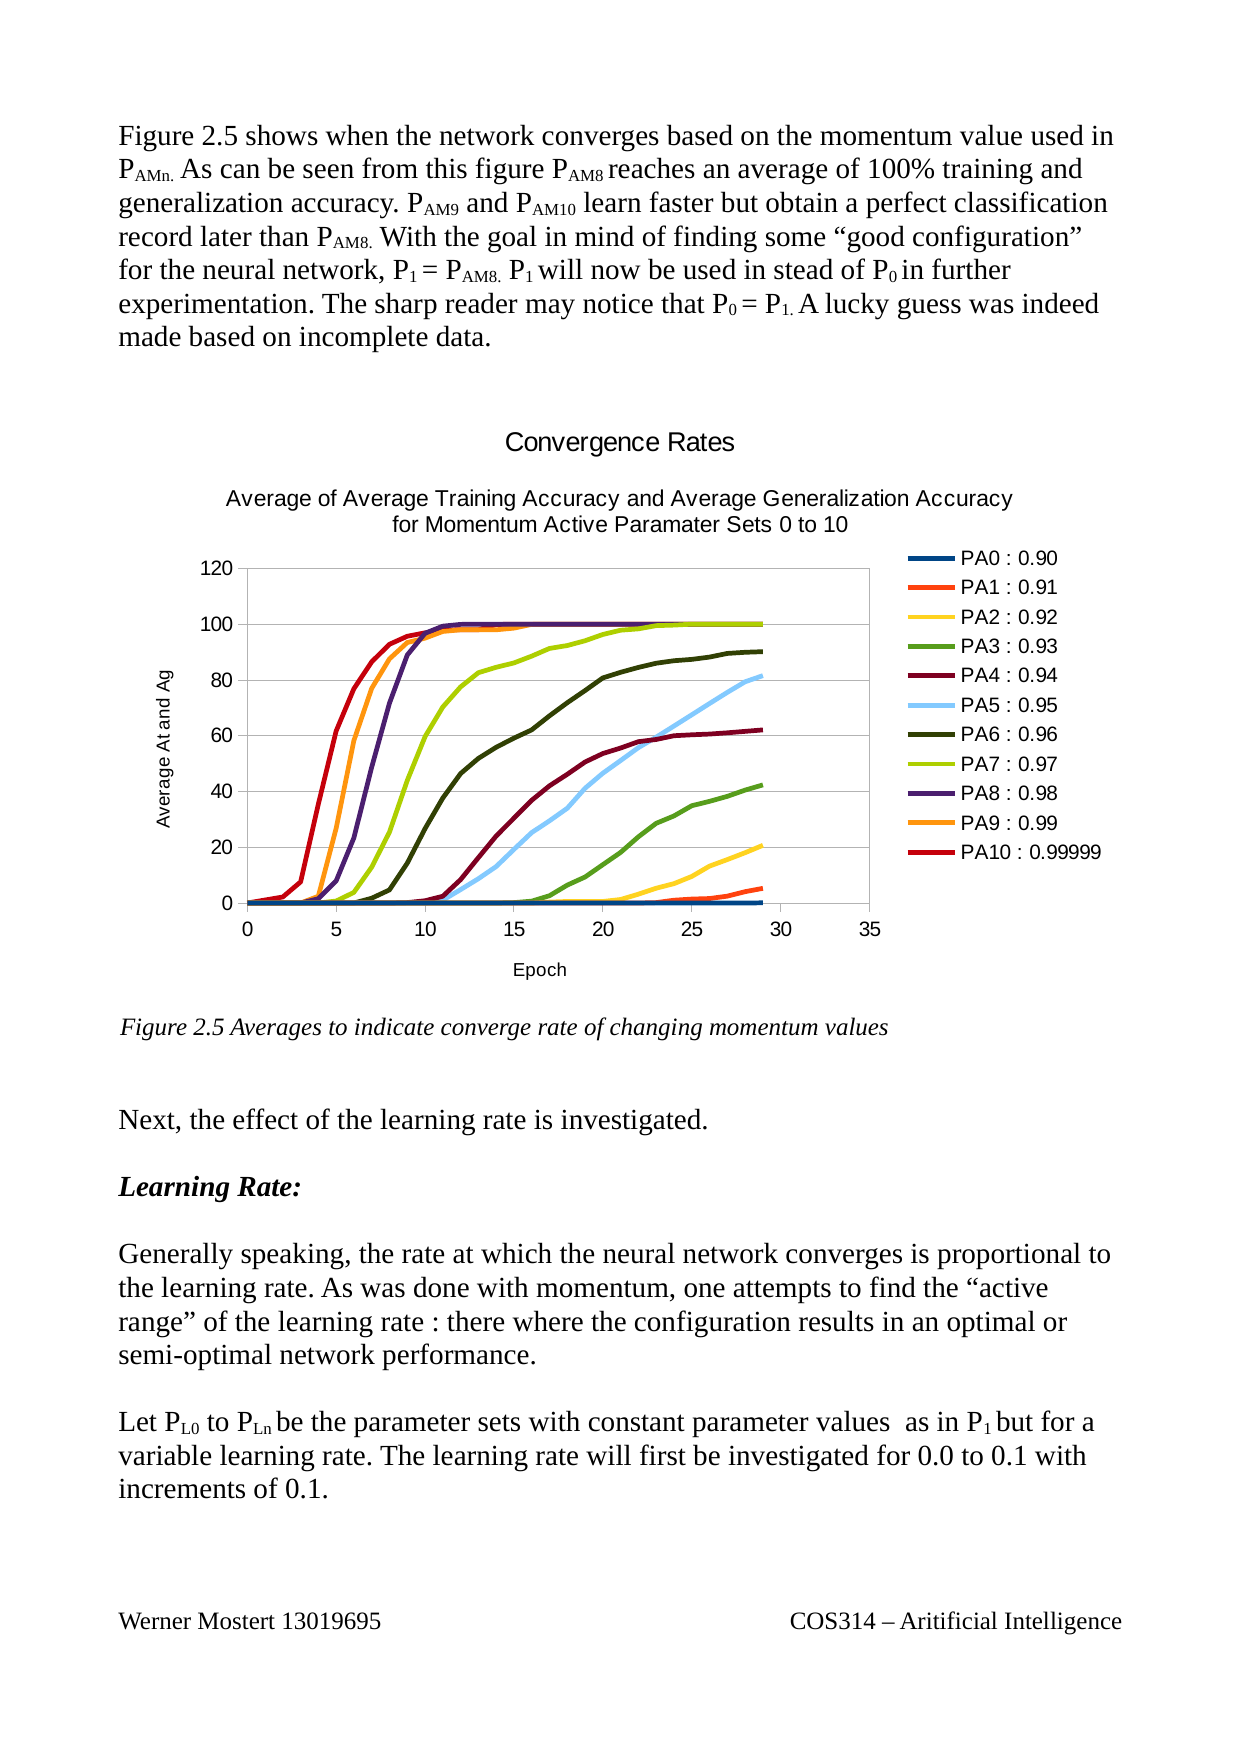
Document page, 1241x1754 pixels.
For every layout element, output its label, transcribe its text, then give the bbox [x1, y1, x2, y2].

text Next, the effect of the learning rate is investigated. [118, 386, 1122, 1136]
text Let PL0 to PLn be the parameter sets with constant parameter values as in P1 but for a variable learning rate. The learning rate will first be investigated for 0.0 to 0.1 with increments of 0.1. [118, 1404, 1122, 1505]
text Figure 2.5 shows when the network converges based on the momentum value used in PAMn. As can be seen from this figure PAM8 reaches an average of 100% training and generalization accuracy. PAM9 and PAM10 learn faster but obtain a perfect classification record later than PAM8. With the goal in mind of finding some “good configuration” for the neural network, P1 = PAM8. P1 will now be used in stead of P0 in further experimentation. The sharp reader may notice that P0 = P1. A lucky guess was indeed made based on incomplete data. [118, 118, 1122, 353]
text Learning Rate: [118, 1169, 1122, 1203]
text Figure 2.5 Averages to indicate converge rate of changing momentum values [120, 1012, 1121, 1040]
text Generally speaking, the rate at which the neural network converges is proportional to the learning rate. As was done with momentum, one attempts to find the “active range” of the learning rate : there where the configuration results in an optimal or semi-optimal network performance. [118, 1237, 1122, 1371]
